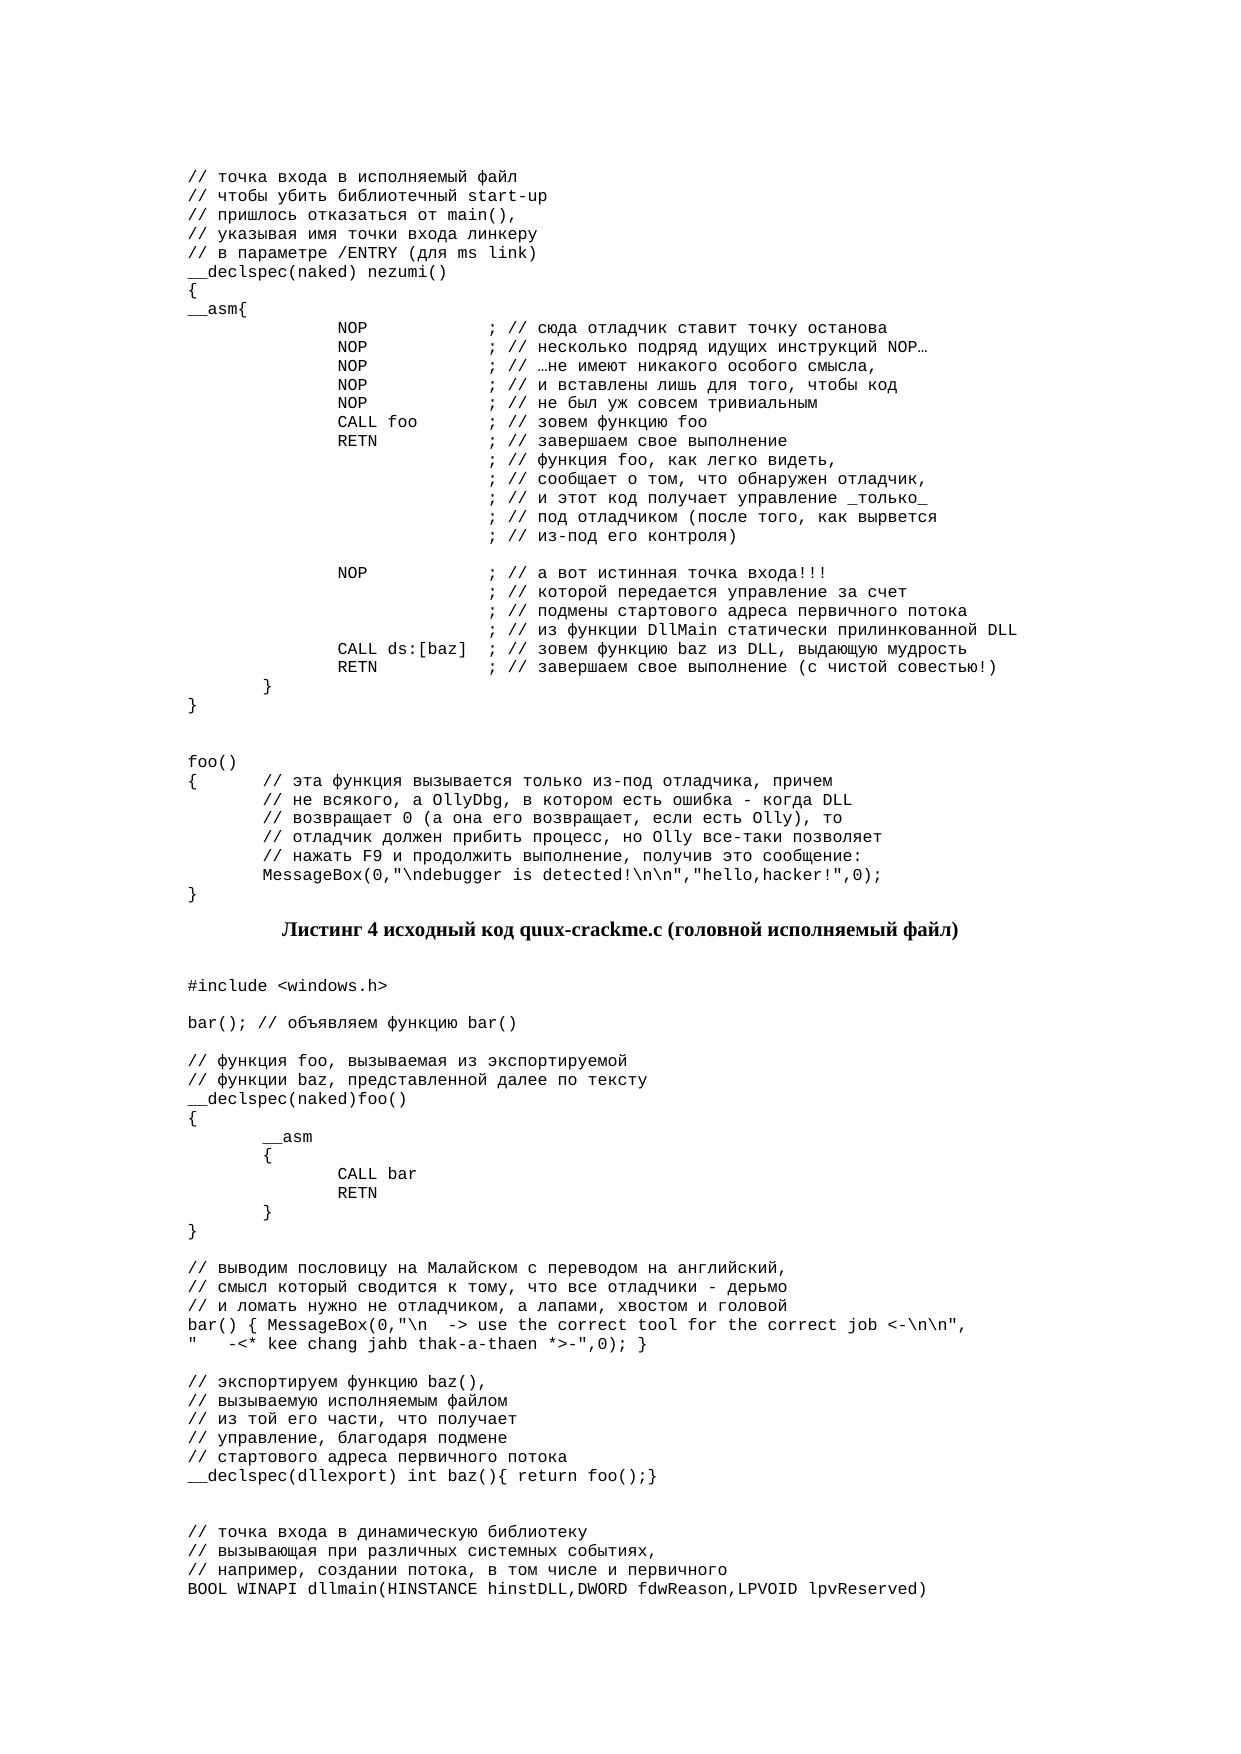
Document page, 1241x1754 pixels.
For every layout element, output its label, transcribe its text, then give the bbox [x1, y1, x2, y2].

text __asm{ [187, 301, 1053, 320]
text } [187, 885, 1053, 904]
text } [187, 697, 1053, 716]
text { [187, 1147, 1053, 1166]
text bar(); // объявляем функцию bar() [187, 1015, 1053, 1034]
text // точка входа в исполняемый файл [187, 169, 1053, 188]
text // указывая имя точки входа линкеру [187, 225, 1053, 244]
text // стартового адреса первичного потока [187, 1449, 1053, 1467]
text // точка входа в динамическую библиотеку [187, 1524, 1053, 1543]
text Листинг 4 исходный код quux-crackme.c (головной исполняемый файл) [187, 917, 1053, 941]
text { [187, 1109, 1053, 1128]
text { [187, 282, 1053, 301]
text // экспортируем функцию baz(), [187, 1373, 1053, 1392]
text // чтобы убить библиотечный start-up [187, 188, 1053, 207]
text } [187, 678, 1053, 697]
text " -<* kee chang jahb thak-a-thaen *>-",0); } [187, 1336, 1053, 1354]
text BOOL WINAPI dllmain(HINSTANCE hinstDLL,DWORD fdwReason,LPVOID lpvReserved) [187, 1581, 1053, 1599]
text ; // под отладчиком (после того, как вырвется [187, 508, 1053, 527]
text // отладчик должен прибить процесс, но Olly все-таки позволяет [187, 829, 1053, 848]
text ; // функция foo, как легко видеть, [187, 452, 1053, 471]
text { // эта функция вызывается только из-под отладчика, причем [187, 772, 1053, 791]
text // выводим пословицу на Малайском с переводом на английский, [187, 1260, 1053, 1279]
text // возвращает 0 (а она его возвращает, если есть Olly), то [187, 810, 1053, 829]
text } [187, 1203, 1053, 1222]
text RETN ; // завершаем свое выполнение (с чистой совестью!) [187, 659, 1053, 678]
text NOP ; // …не имеют никакого особого смысла, [187, 357, 1053, 376]
text // управление, благодаря подмене [187, 1430, 1053, 1449]
text __declspec(dllexport) int baz(){ return foo();} [187, 1467, 1053, 1486]
text // из той его части, что получает [187, 1411, 1053, 1430]
text // вызываемую исполняемым файлом [187, 1392, 1053, 1411]
text ; // подмены стартового адреса первичного потока [187, 602, 1053, 621]
text RETN [187, 1185, 1053, 1203]
text // пришлось отказаться от main(), [187, 207, 1053, 225]
text CALL ds:[baz] ; // зовем функцию baz из DLL, выдающую мудрость [187, 640, 1053, 659]
text // нажать F9 и продолжить выполнение, получив это сообщение: [187, 848, 1053, 866]
text RETN ; // завершаем свое выполнение [187, 433, 1053, 452]
text ; // сообщает о том, что обнаружен отладчик, [187, 471, 1053, 489]
text // функция foo, вызываемая из экспортируемой [187, 1053, 1053, 1072]
text __declspec(naked)foo() [187, 1090, 1053, 1109]
text __declspec(naked) nezumi() [187, 263, 1053, 282]
text ; // из функции DllMain статически прилинкованной DLL [187, 621, 1053, 640]
text // функции baz, представленной далее по тексту [187, 1072, 1053, 1090]
text } [187, 1222, 1053, 1241]
text MessageBox(0,"\ndebugger is detected!\n\n","hello,hacker!",0); [187, 866, 1053, 885]
text ; // из-под его контроля) [187, 527, 1053, 546]
text __asm [187, 1128, 1053, 1147]
text ; // и этот код получает управление _только_ [187, 489, 1053, 508]
text NOP ; // не был уж совсем тривиальным [187, 395, 1053, 414]
text NOP ; // несколько подряд идущих инструкций NOP… [187, 338, 1053, 357]
text // в параметре /ENTRY (для ms link) [187, 244, 1053, 263]
text foo() [187, 753, 1053, 772]
text // вызывающая при различных системных событиях, [187, 1543, 1053, 1562]
text NOP ; // сюда отладчик ставит точку останова [187, 320, 1053, 338]
text CALL bar [187, 1166, 1053, 1185]
text NOP ; // а вот истинная точка входа!!! [187, 565, 1053, 584]
text // например, создании потока, в том числе и первичного [187, 1562, 1053, 1581]
text // смысл который сводится к тому, что все отладчики - дерьмо [187, 1279, 1053, 1298]
text bar() { MessageBox(0,"\n -> use the correct tool for the correct job <-\n\n", [187, 1317, 1053, 1336]
text // не всякого, а OllyDbg, в котором есть ошибка - когда DLL [187, 791, 1053, 810]
text #include <windows.h> [187, 977, 1053, 996]
text ; // которой передается управление за счет [187, 584, 1053, 602]
text // и ломать нужно не отладчиком, а лапами, хвостом и головой [187, 1298, 1053, 1317]
text CALL foo ; // зовем функцию foo [187, 414, 1053, 433]
text NOP ; // и вставлены лишь для того, чтобы код [187, 376, 1053, 395]
